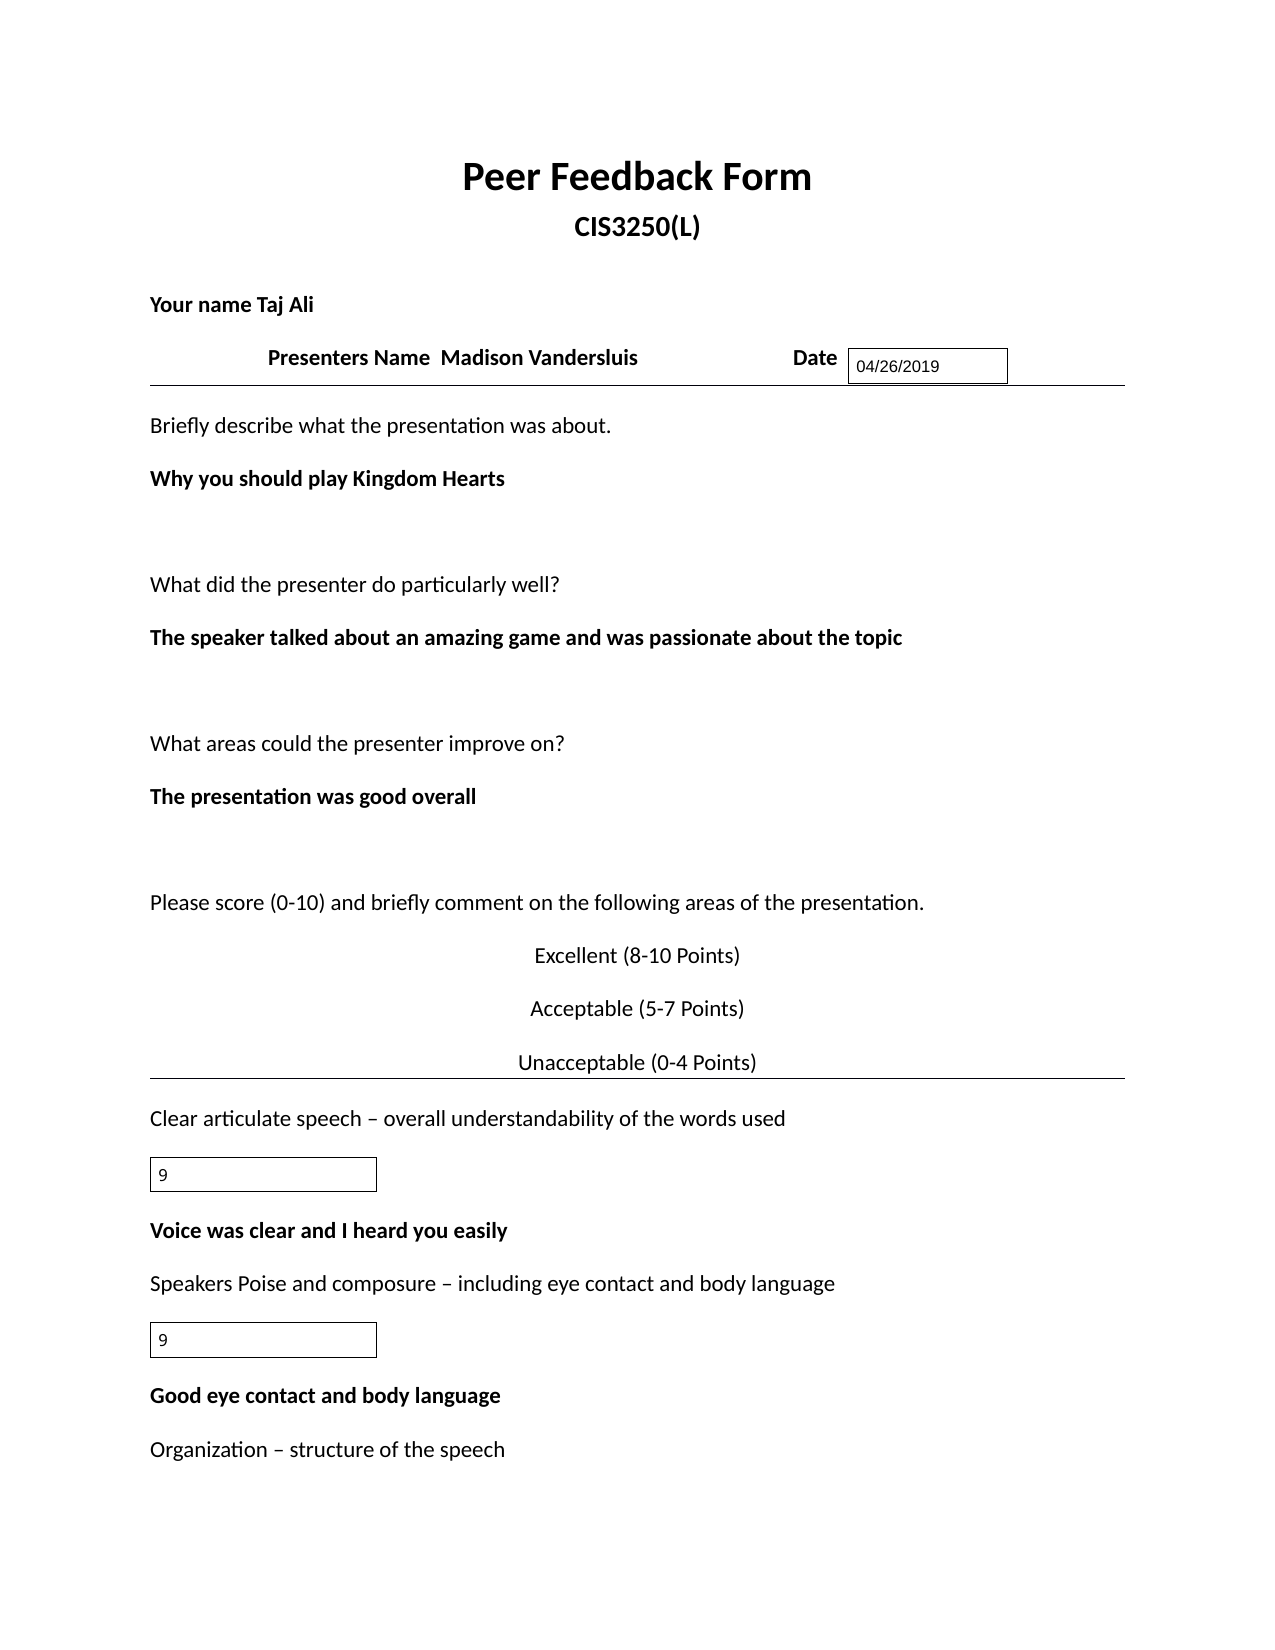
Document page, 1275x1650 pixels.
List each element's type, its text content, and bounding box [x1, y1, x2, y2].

text Briefly describe what the presentation was about. [150, 411, 1125, 439]
text Excellent (8-10 Points) [150, 942, 1125, 969]
text Presenters Name Madison Vandersluis Date [150, 343, 1125, 385]
text Clear articulate speech – overall understandability of the words used [150, 1104, 1125, 1132]
text Peer Feedback Form [150, 150, 1125, 201]
text Good eye contact and body language [150, 1382, 1125, 1410]
text Speakers Poise and composure – including eye contact and body language [150, 1269, 1125, 1297]
text What did the presenter do particularly well? [150, 570, 1125, 598]
text Acceptable (5-7 Points) [150, 994, 1125, 1023]
text The presentation was good overall [150, 782, 1125, 811]
text CIS3250(L) [150, 208, 1125, 244]
text Unacceptable (0-4 Points) [150, 1048, 1125, 1078]
text Organization – structure of the speech [150, 1435, 1125, 1463]
text Please score (0-10) and briefly comment on the following areas of the presentation. [150, 888, 1125, 917]
text Why you should play Kingdom Hearts [150, 464, 1125, 492]
text What areas could the presenter improve on? [150, 729, 1125, 757]
text Your name Taj Ali [150, 290, 1125, 318]
text Voice was clear and I heard you easily [150, 1216, 1125, 1244]
text The speaker talked about an amazing game and was passionate about the topic [150, 623, 1125, 651]
